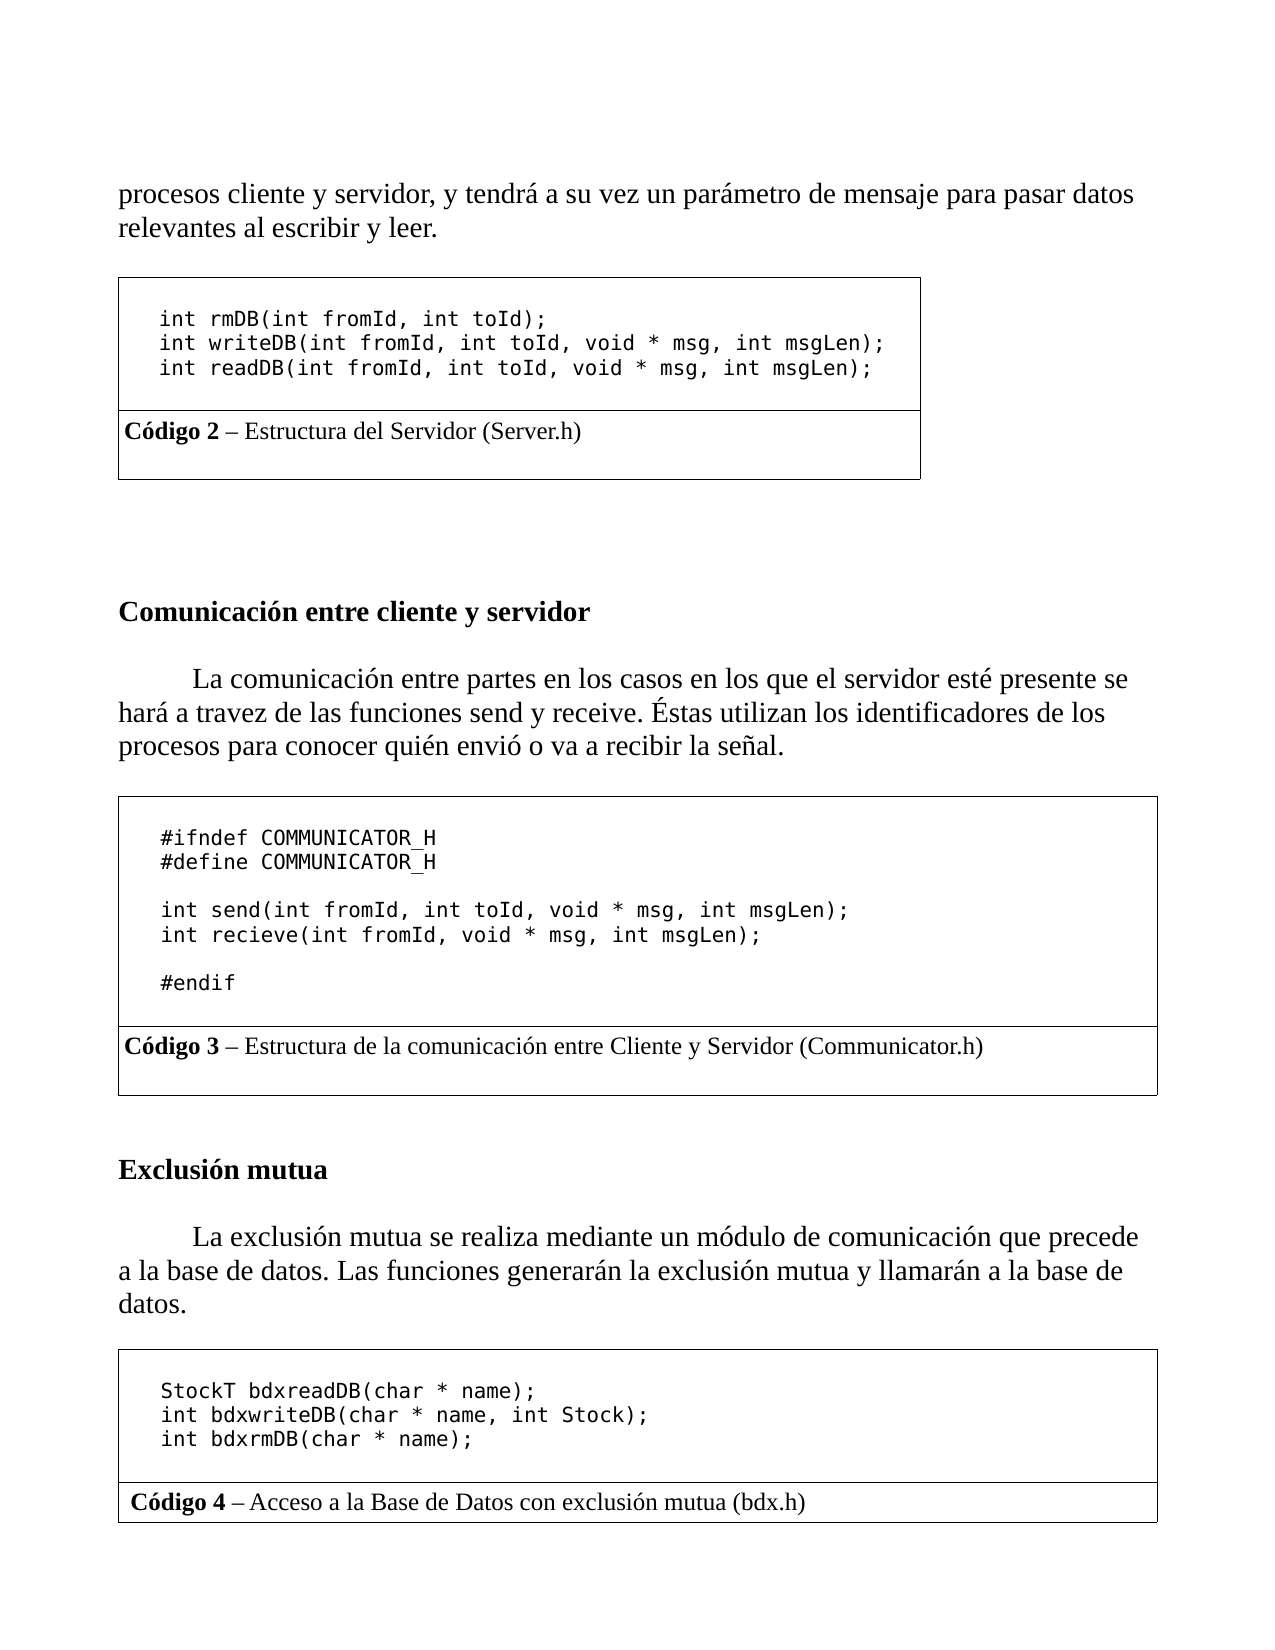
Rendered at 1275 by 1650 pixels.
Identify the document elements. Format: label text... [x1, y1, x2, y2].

table_header int rmDB(int fromId, int toId); int writeDB(int fromId, int toId, void * msg, int msgLen); int readDB(int fromId, int toId, void * msg, int msgLen); [119, 278, 920, 410]
text Exclusión mutua [118, 1152, 1157, 1186]
text La comunicación entre partes en los casos en los que el servidor esté presente se hará a travez de las funciones send y receive. Éstas utilizan los identificadores de los procesos para conocer quién envió o va a recibir la señal. [118, 661, 1157, 762]
text La exclusión mutua se realiza mediante un módulo de comunicación que precede a la base de datos. Las funciones generarán la exclusión mutua y llamarán a la base de datos. [118, 1219, 1157, 1320]
table_header StockT bdxreadDB(char * name); int bdxwriteDB(char * name, int Stock); int bdxrmDB(char * name); [119, 1350, 1157, 1482]
text Comunicación entre cliente y servidor [118, 594, 1157, 628]
table_header #ifndef COMMUNICATOR_H #define COMMUNICATOR_H int send(int fromId, int toId, void * msg, int msgLen); int recieve(int fromId, void * msg, int msgLen); #endif [119, 797, 1157, 1026]
table_cell Código 2 – Estructura del Servidor (Server.h) [119, 411, 920, 479]
table_cell Código 3 – Estructura de la comunicación entre Cliente y Servidor (Communicator.h) [119, 1027, 1157, 1095]
text procesos cliente y servidor, y tendrá a su vez un parámetro de mensaje para pasar datos relevantes al escribir y leer. [118, 176, 1157, 243]
table_cell Código 4 – Acceso a la Base de Datos con exclusión mutua (bdx.h) [119, 1483, 1157, 1522]
